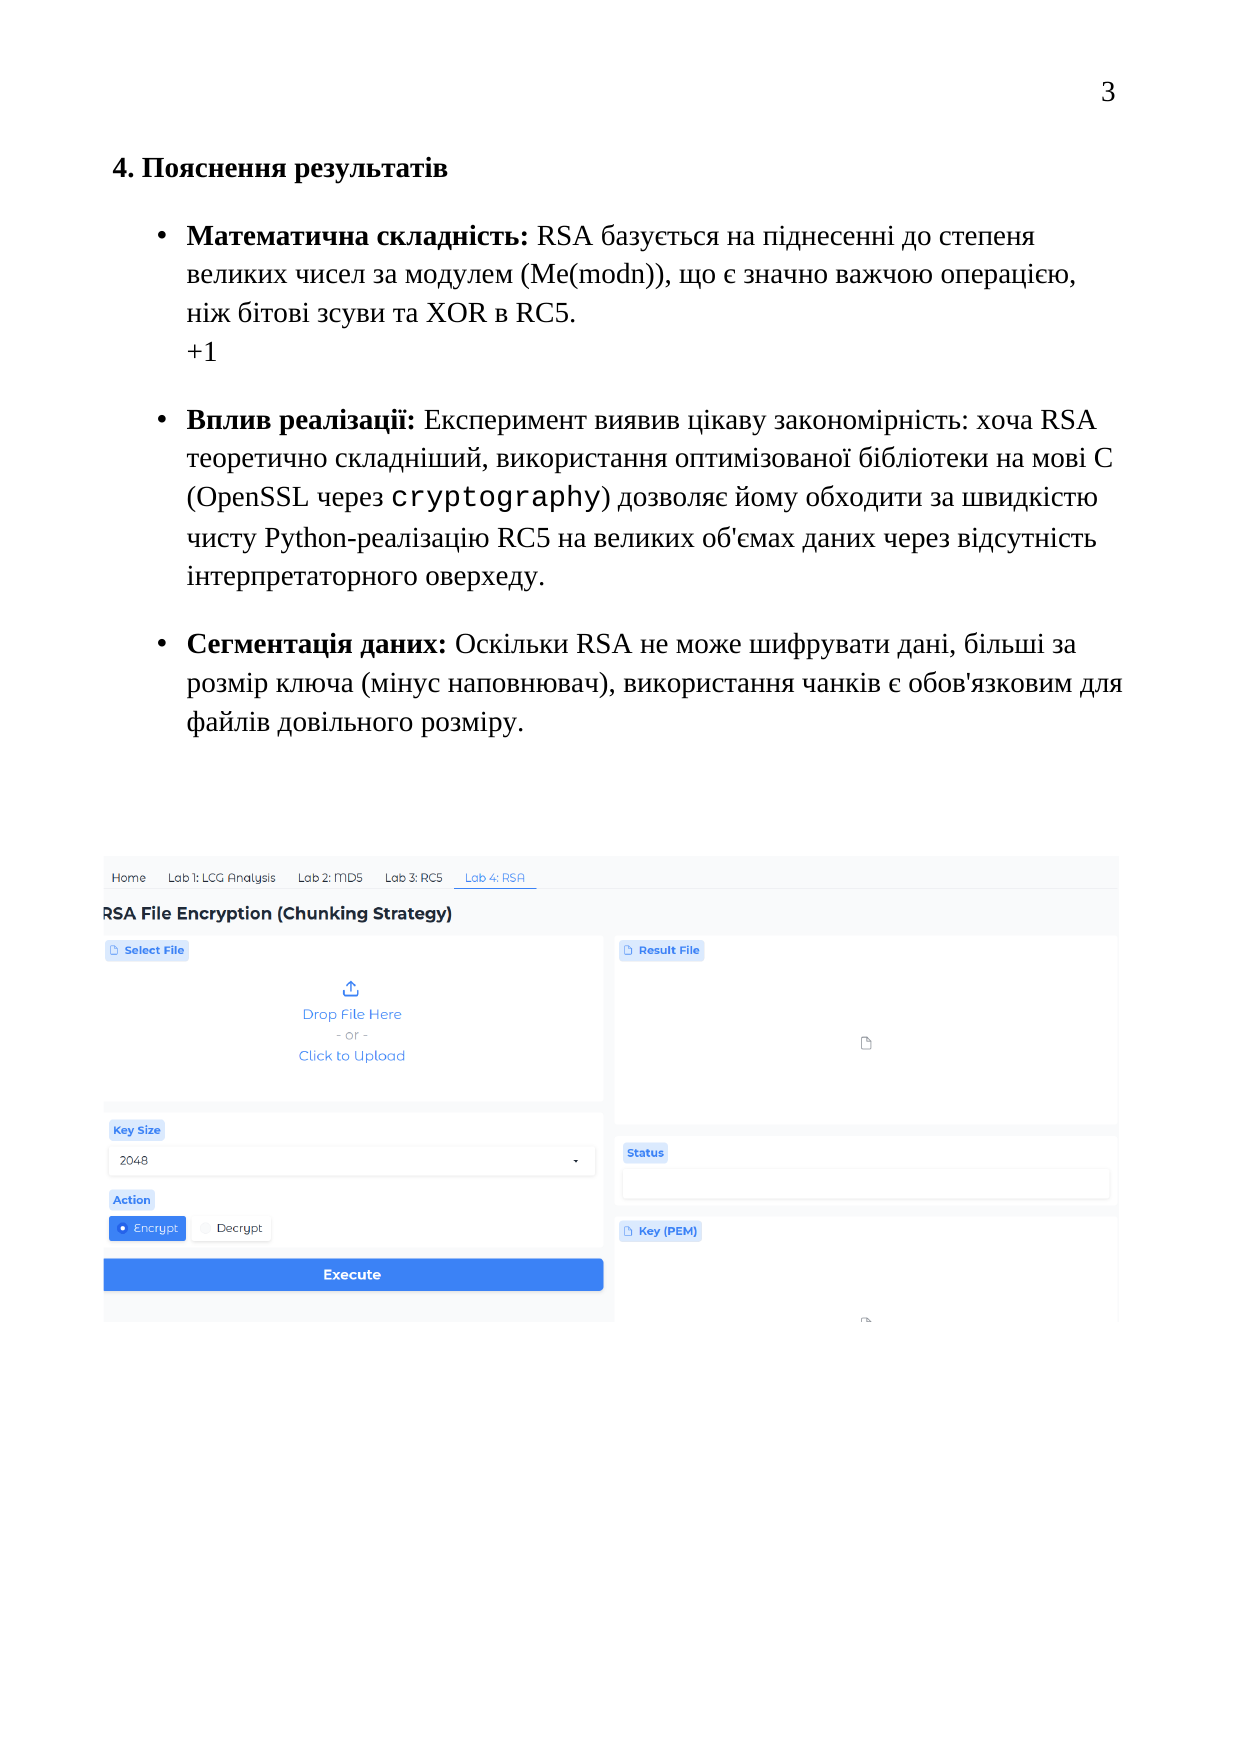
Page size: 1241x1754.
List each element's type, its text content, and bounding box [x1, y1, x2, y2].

text 4. Пояснення результатів [112, 150, 1128, 183]
list Математична складність: RSA базується на піднесенні до степеня великих чисел за модулем (Me(modn)), що є значно важчою операцією, ніж бітові зсуви та XOR в RC5. [157, 218, 1128, 329]
picture [103, 856, 1119, 1322]
list Вплив реалізації: Експеримент виявив цікаву закономірність: хоча RSA теоретично складніший, використання оптимізованої бібліотеки на мові C (OpenSSL через cryptography) дозволяє йому обходити за швидкістю чисту Python-реалізацію RC5 на великих об'ємах даних через відсутність інтерпретаторного оверхеду. [157, 402, 1128, 592]
list Сегментація даних: Оскільки RSA не може шифрувати дані, більші за розмір ключа (мінус наповнювач), використання чанків є обов'язковим для файлів довільного розміру. [157, 627, 1128, 776]
list +1 [157, 334, 1128, 367]
